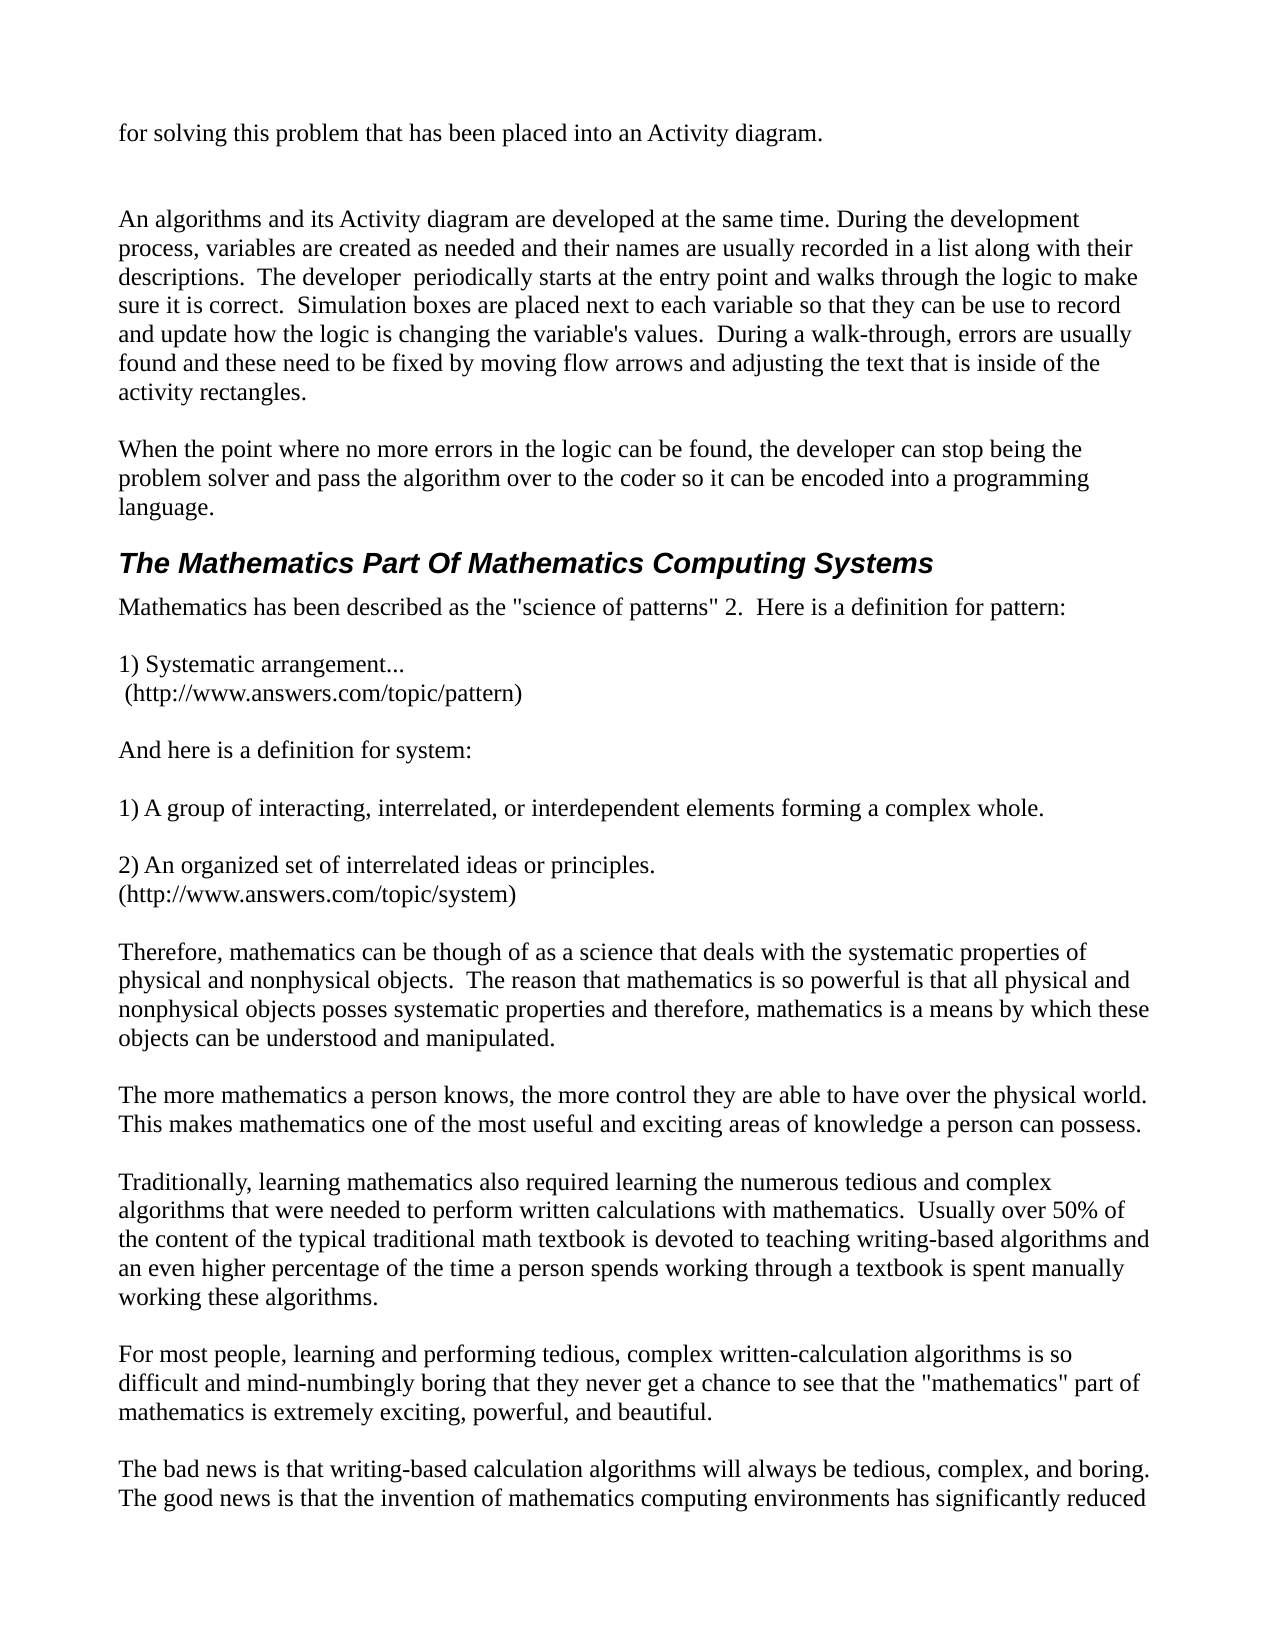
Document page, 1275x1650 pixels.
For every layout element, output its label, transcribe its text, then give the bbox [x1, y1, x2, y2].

text Therefore, mathematics can be though of as a science that deals with the systematic properties of physical and nonphysical objects. The reason that mathematics is so powerful is that all physical and nonphysical objects posses systematic properties and therefore, mathematics is a means by which these objects can be understood and manipulated. [118, 937, 1157, 1052]
text The bad news is that writing-based calculation algorithms will always be tedious, complex, and boring. The good news is that the invention of mathematics computing environments has significantly reduced [118, 1454, 1157, 1512]
text And here is a definition for system: [118, 735, 1157, 764]
text Mathematics has been described as the "science of patterns" 2. Here is a definition for pattern: [118, 592, 1157, 620]
text for solving this problem that has been placed into an Activity diagram. [118, 118, 1157, 147]
subtitle The Mathematics Part Of Mathematics Computing Systems [118, 546, 1157, 579]
text An algorithms and its Activity diagram are developed at the same time. During the development process, variables are created as needed and their names are usually recorded in a list along with their descriptions. The developer periodically starts at the entry point and walks through the logic to make sure it is correct. Simulation boxes are placed next to each variable so that they can be use to record and update how the logic is changing the variable's values. During a walk-through, errors are usually found and these need to be fixed by moving flow arrows and adjusting the text that is inside of the activity rectangles. [118, 204, 1157, 406]
text 1) Systematic arrangement... [118, 649, 1157, 678]
text 2) An organized set of interrelated ideas or principles. [118, 850, 1157, 879]
text The more mathematics a person knows, the more control they are able to have over the physical world. This makes mathematics one of the most useful and exciting areas of knowledge a person can possess. [118, 1080, 1157, 1138]
text Traditionally, learning mathematics also required learning the numerous tedious and complex algorithms that were needed to perform written calculations with mathematics. Usually over 50% of the content of the typical traditional math textbook is devoted to teaching writing-based algorithms and an even higher percentage of the time a person spends working through a textbook is spent manually working these algorithms. [118, 1167, 1157, 1310]
text 1) A group of interacting, interrelated, or interdependent elements forming a complex whole. [118, 793, 1157, 822]
text (http://www.answers.com/topic/system) [118, 879, 1157, 908]
text For most people, learning and performing tedious, complex written-calculation algorithms is so difficult and mind-numbingly boring that they never get a chance to see that the "mathematics" part of mathematics is extremely exciting, powerful, and beautiful. [118, 1339, 1157, 1425]
text (http://www.answers.com/topic/pattern) [118, 678, 1157, 707]
text When the point where no more errors in the logic can be found, the developer can stop being the problem solver and pass the algorithm over to the coder so it can be encoded into a programming language. [118, 434, 1157, 521]
